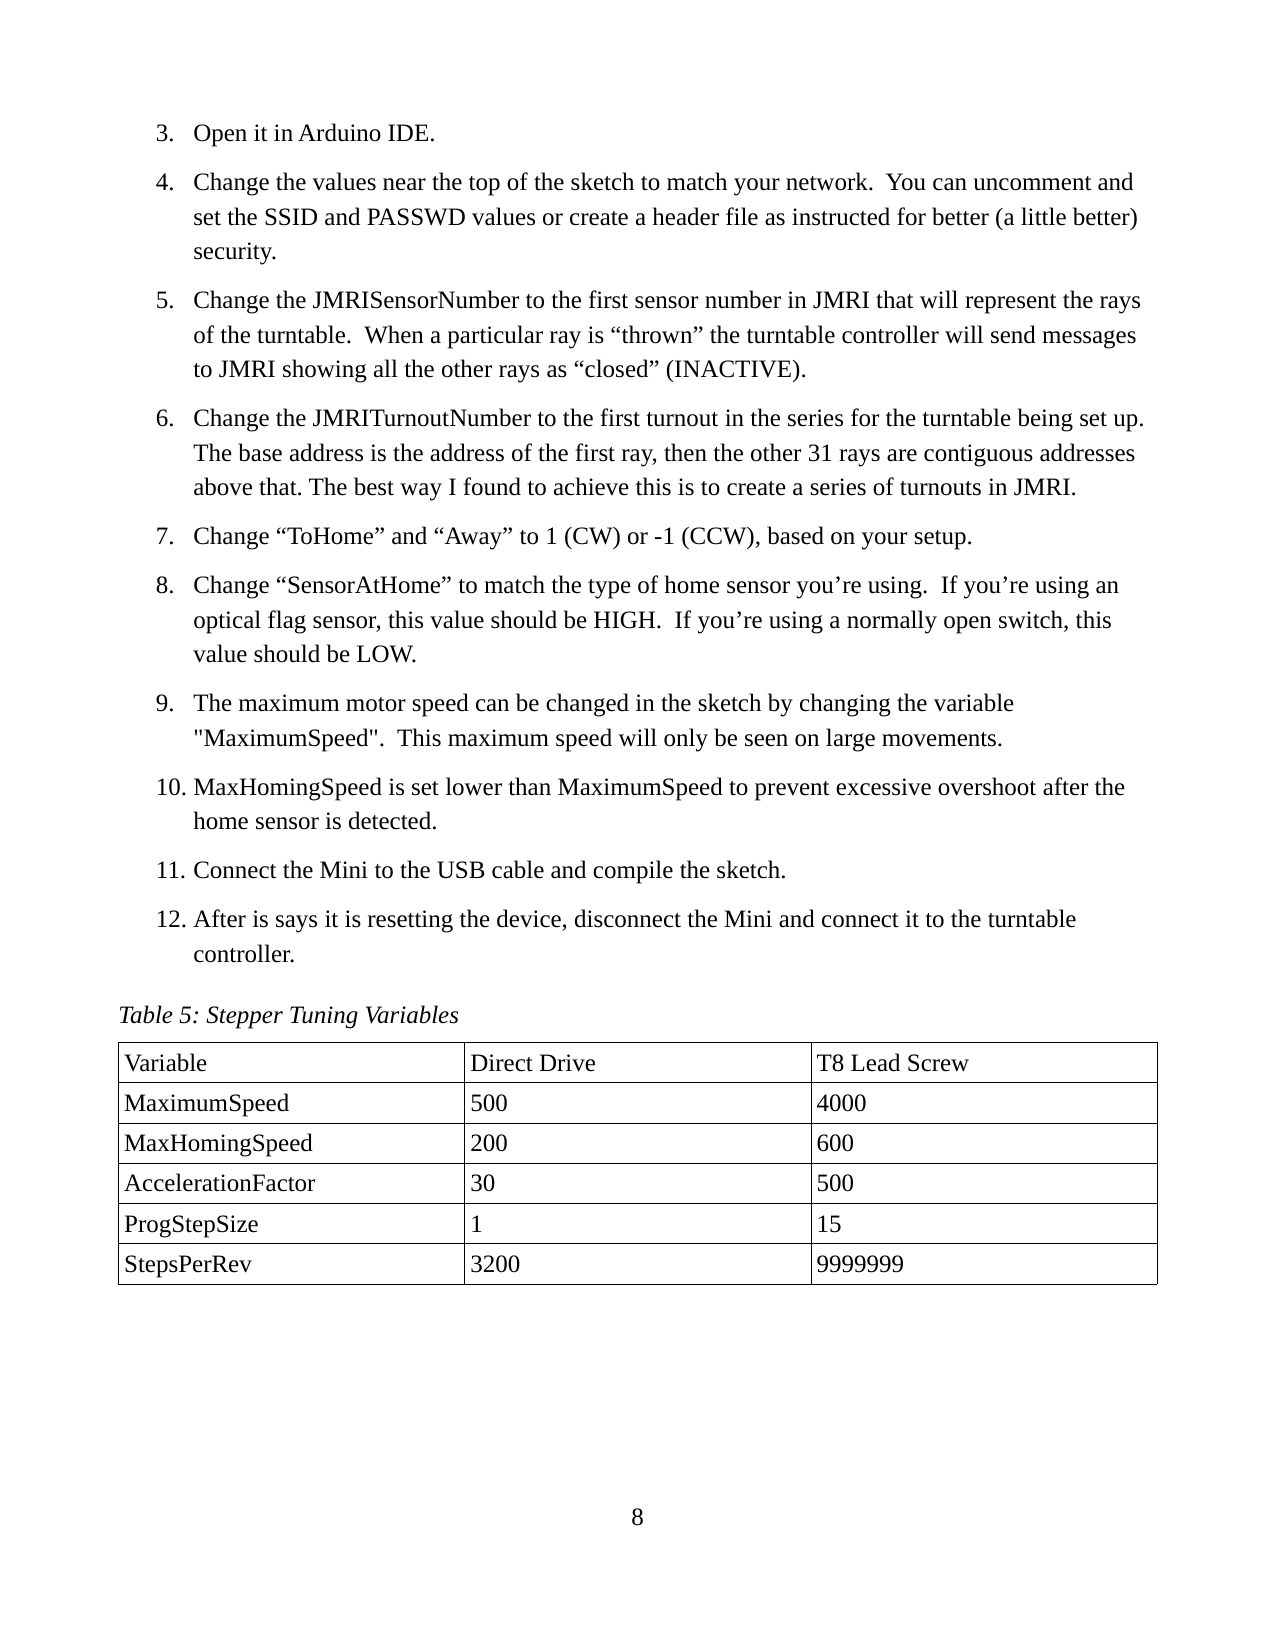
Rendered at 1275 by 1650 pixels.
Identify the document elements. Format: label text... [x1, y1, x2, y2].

table_header Variable [119, 1043, 464, 1082]
list MaxHomingSpeed is set lower than MaximumSpeed to prevent excessive overshoot after the home sensor is detected. [156, 772, 1157, 835]
table_cell 200 [465, 1124, 811, 1163]
table_cell MaxHomingSpeed [119, 1124, 464, 1163]
table_header T8 Lead Screw [812, 1043, 1157, 1082]
text Table 5: Stepper Tuning Variables [118, 1001, 1157, 1029]
table_cell 500 [465, 1083, 811, 1122]
table_cell AccelerationFactor [119, 1164, 464, 1203]
table_cell 600 [812, 1124, 1157, 1163]
list The maximum motor speed can be changed in the sketch by changing the variable "MaximumSpeed". This maximum speed will only be seen on large movements. [156, 688, 1157, 752]
table_cell 4000 [812, 1083, 1157, 1122]
table_cell MaximumSpeed [119, 1083, 464, 1122]
table_header Direct Drive [465, 1043, 811, 1082]
list Open it in Arduino IDE. [156, 118, 1157, 147]
list Change the JMRISensorNumber to the first sensor number in JMRI that will represent the rays of the turntable. When a particular ray is “thrown” the turntable controller will send messages to JMRI showing all the other rays as “closed” (INACTIVE). [156, 285, 1157, 383]
table_cell StepsPerRev [119, 1244, 464, 1284]
table_cell 3200 [465, 1244, 811, 1284]
table_cell ProgStepSize [119, 1204, 464, 1243]
list Change “ToHome” and “Away” to 1 (CW) or -1 (CCW), based on your setup. [156, 521, 1157, 550]
table_cell 30 [465, 1164, 811, 1203]
list After is says it is resetting the device, disconnect the Mini and connect it to the turntable controller. [156, 904, 1157, 968]
table_cell 500 [812, 1164, 1157, 1203]
list Change the values near the top of the sketch to match your network. You can uncomment and set the SSID and PASSWD values or create a header file as instructed for better (a little better) security. [156, 167, 1157, 265]
list Change “SensorAtHome” to match the type of home sensor you’re using. If you’re using an optical flag sensor, this value should be HIGH. If you’re using a normally open switch, this value should be LOW. [156, 570, 1157, 668]
list Change the JMRITurnoutNumber to the first turnout in the series for the turntable being set up. The base address is the address of the first ray, then the other 31 rays are contiguous addresses above that. The best way I found to achieve this is to create a series of turnouts in JMRI. [156, 403, 1157, 501]
table_cell 1 [465, 1204, 811, 1243]
list Connect the Mini to the USB cable and compile the sketch. [156, 855, 1157, 884]
table_cell 15 [812, 1204, 1157, 1243]
table_cell 9999999 [812, 1244, 1157, 1284]
